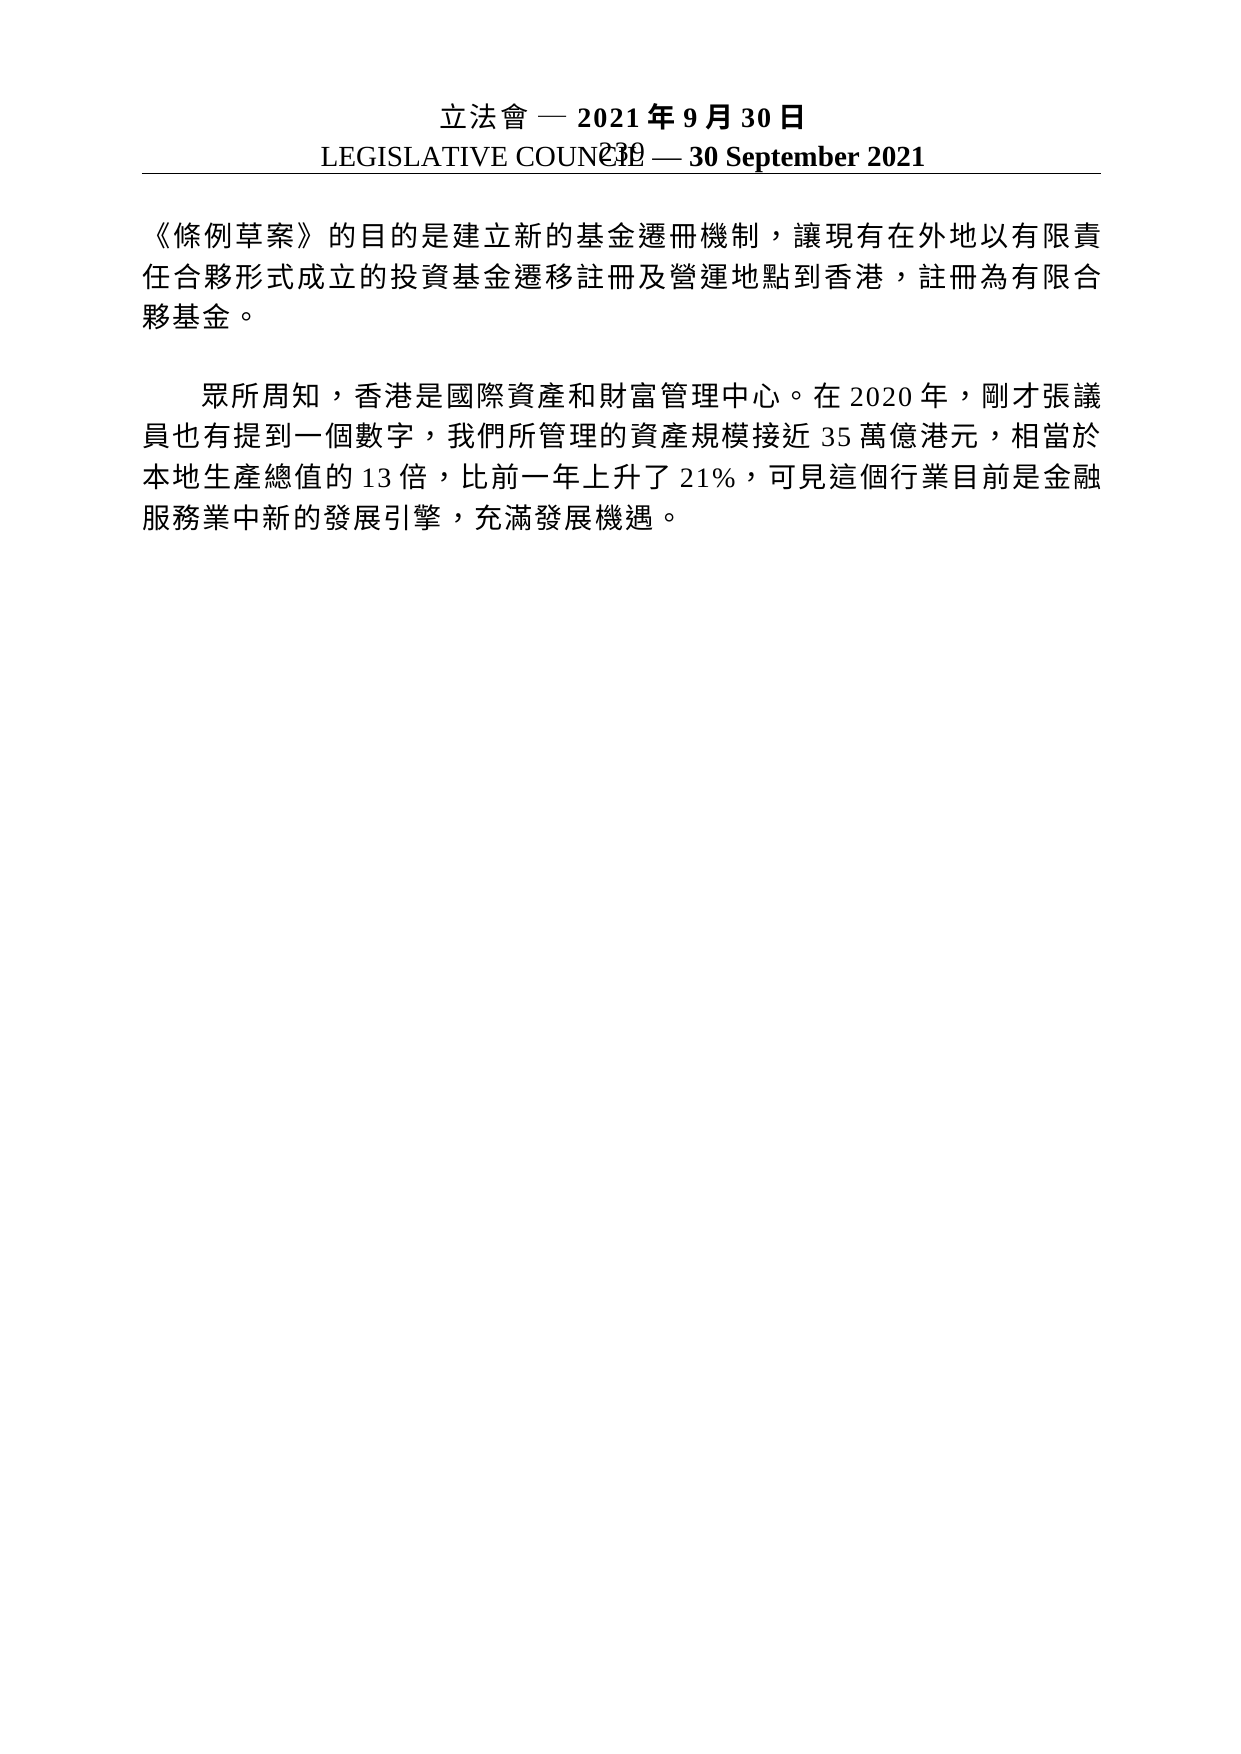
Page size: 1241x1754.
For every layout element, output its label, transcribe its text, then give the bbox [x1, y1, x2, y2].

text 眾所周知，香港是國際資產和財富管理中心。在2020年，剛才張議員也有提到一個數字，我們所管理的資產規模接近35萬億港元，相當於本地生產總值的13倍，比前一年上升了21%，可見這個行業目前是金融服務業中新的發展引擎，充滿發展機遇。 [142, 373, 1101, 536]
text 《條例草案》的目的是建立新的基金遷冊機制，讓現有在外地以有限責任合夥形式成立的投資基金遷移註冊及營運地點到香港，註冊為有限合夥基金。 [142, 214, 1101, 336]
